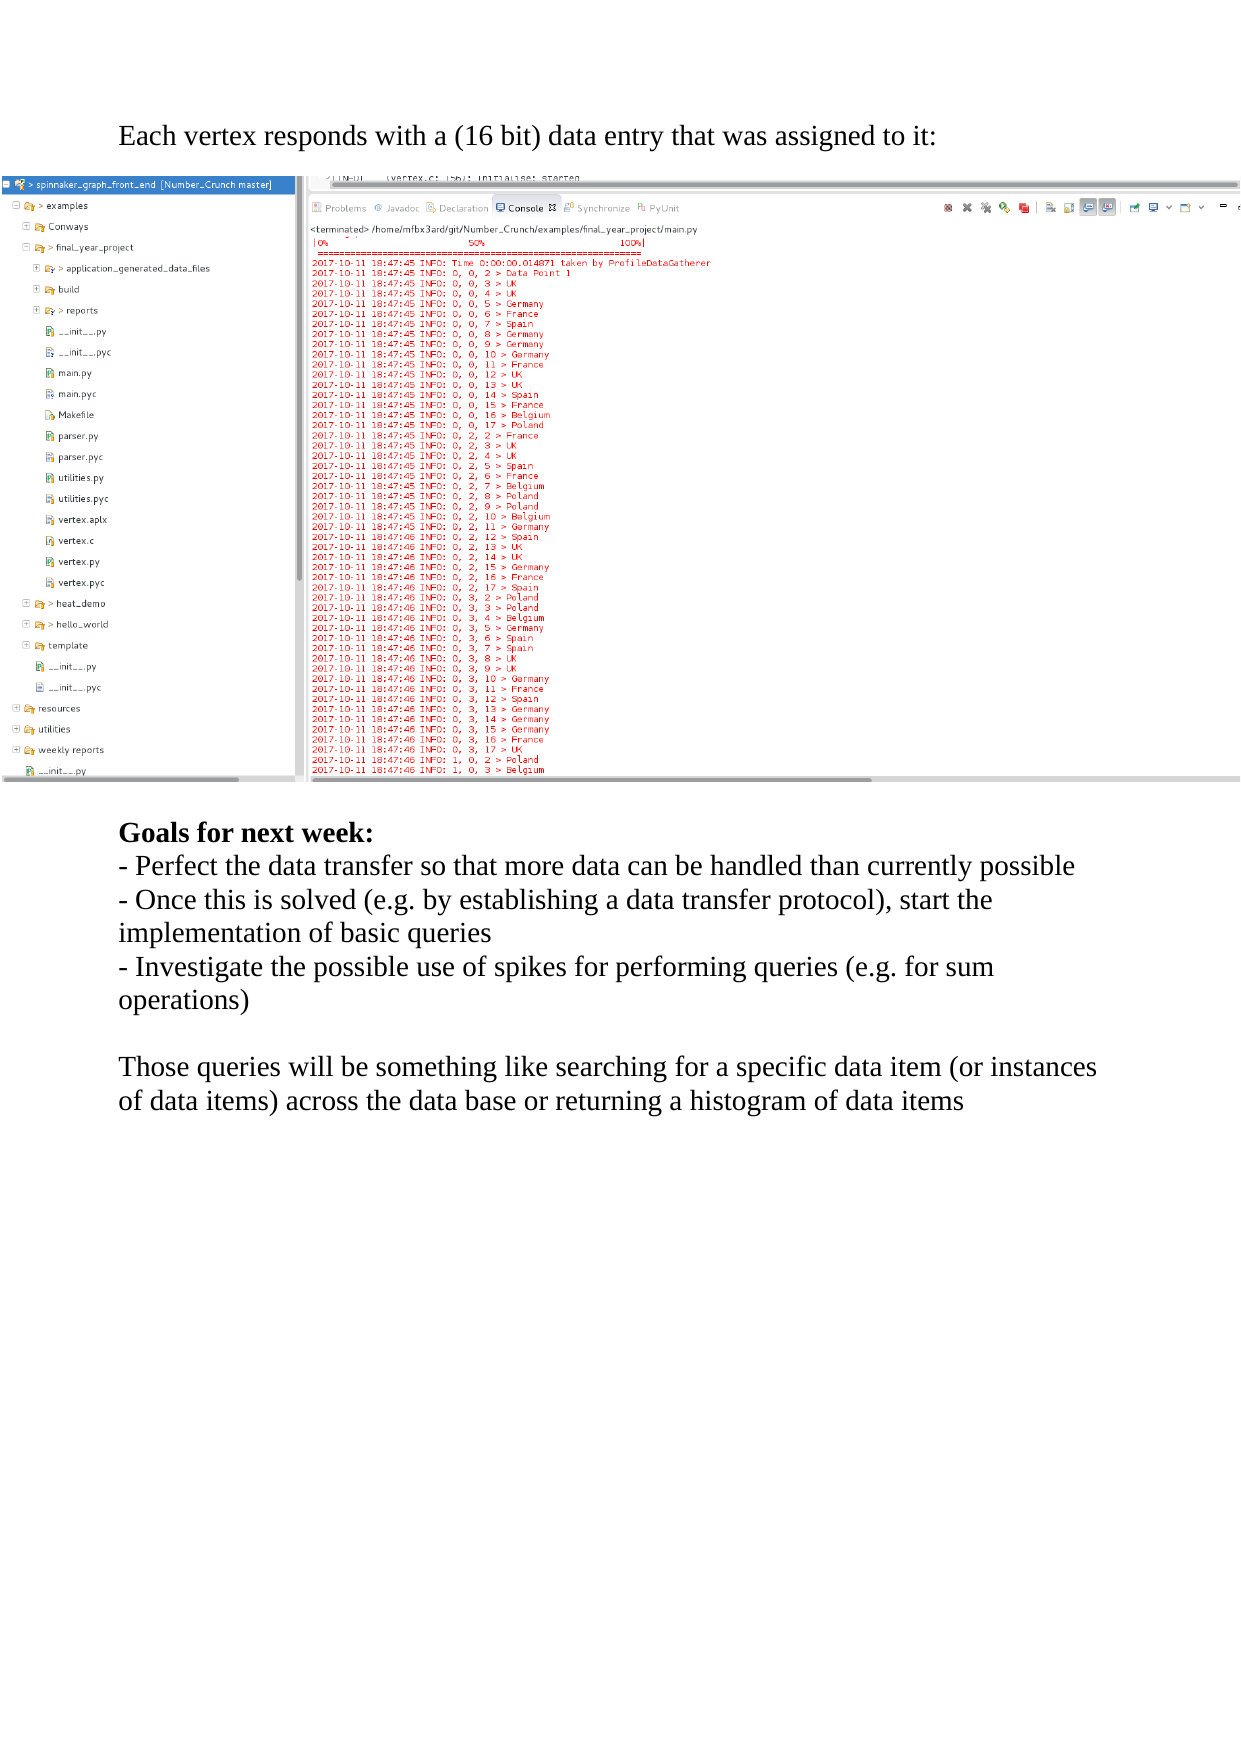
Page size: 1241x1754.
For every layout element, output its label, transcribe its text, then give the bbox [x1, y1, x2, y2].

picture [0, 176, 1241, 782]
text Each vertex responds with a (16 bit) data entry that was assigned to it: [118, 118, 1122, 152]
text - Investigate the possible use of spikes for performing queries (e.g. for sum operations) [118, 949, 1122, 1016]
text Those queries will be something like searching for a specific data item (or instances of data items) across the data base or returning a histogram of data items [118, 1049, 1122, 1117]
text - Perfect the data transfer so that more data can be handled than currently possible [118, 848, 1122, 882]
text - Once this is solved (e.g. by establishing a data transfer protocol), start the implementation of basic queries [118, 882, 1122, 949]
text Goals for next week: [118, 815, 1122, 848]
